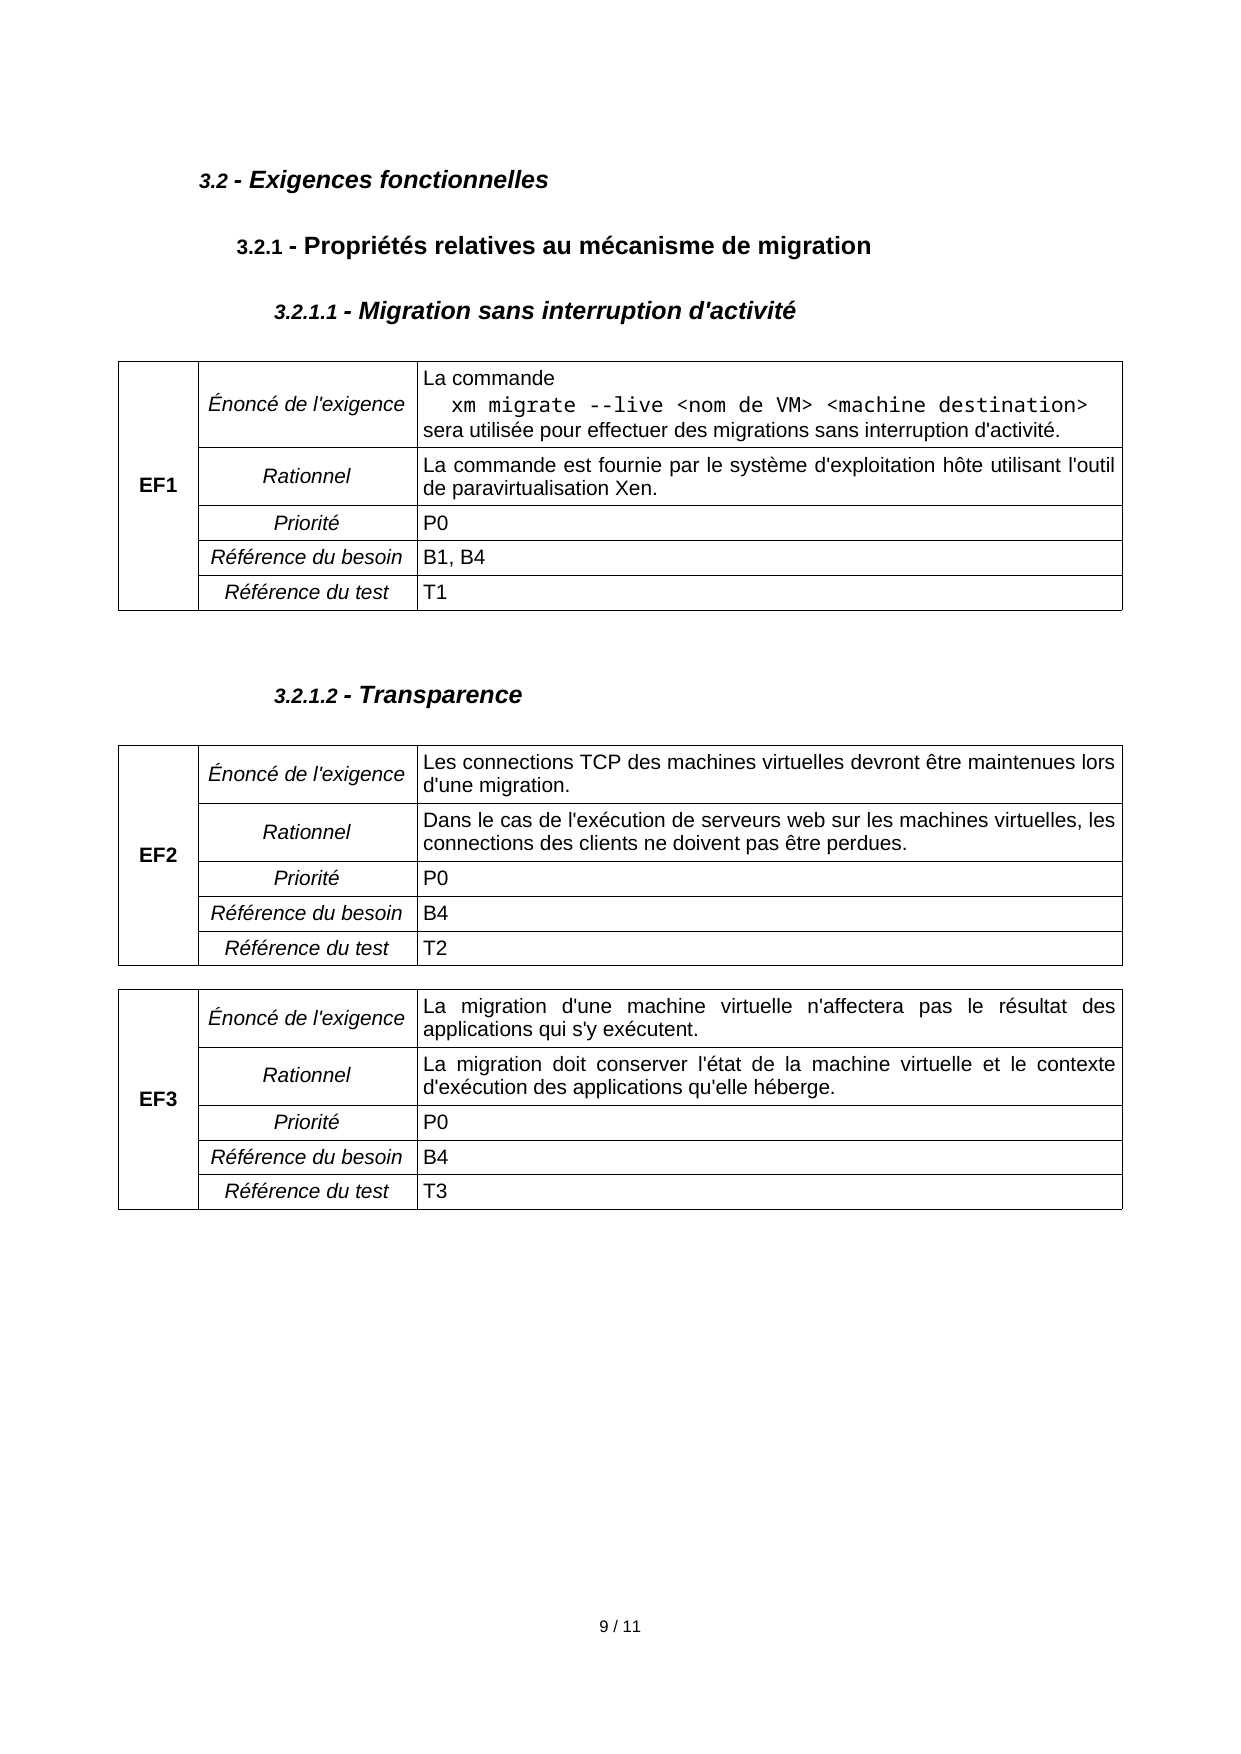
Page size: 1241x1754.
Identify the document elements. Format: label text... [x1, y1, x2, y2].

table_cell Référence du test [199, 1175, 417, 1209]
table_cell P0 [418, 506, 1122, 540]
table_header EF3 [119, 990, 198, 1209]
subtitle - Exigences fonctionnelles [193, 166, 1122, 194]
table_cell Référence du besoin [199, 897, 417, 931]
table_header La migration d'une machine virtuelle n'affectera pas le résultat des applications qui s'y exécutent. [418, 990, 1122, 1047]
table_header Énoncé de l'exigence [199, 362, 417, 447]
subtitle - Propriétés relatives au mécanisme de migration [231, 232, 1122, 260]
table_header EF2 [119, 746, 198, 965]
table_cell Priorité [199, 862, 417, 896]
table_cell Priorité [199, 506, 417, 540]
table_cell Rationnel [199, 448, 417, 505]
table_cell La commande est fournie par le système d'exploitation hôte utilisant l'outil de paravirtualisation Xen. [418, 448, 1122, 505]
table_cell Priorité [199, 1106, 417, 1139]
table_header La commande xm migrate --live <nom de VM> <machine destination> sera utilisée pour effectuer des migrations sans interruption d'activité. [418, 362, 1122, 447]
table_cell Référence du besoin [199, 1141, 417, 1174]
table_cell La migration doit conserver l'état de la machine virtuelle et le contexte d'exécution des applications qu'elle héberge. [418, 1048, 1122, 1105]
subtitle - Migration sans interruption d'activité [268, 297, 1122, 325]
table_cell Référence du test [199, 576, 417, 610]
table_header Les connections TCP des machines virtuelles devront être maintenues lors d'une migration. [418, 746, 1122, 803]
table_cell P0 [418, 1106, 1122, 1139]
table_header Énoncé de l'exigence [199, 990, 417, 1047]
table_cell B4 [418, 1141, 1122, 1174]
table_cell Rationnel [199, 1048, 417, 1105]
table_cell B4 [418, 897, 1122, 931]
subtitle - Transparence [268, 681, 1122, 709]
table_cell T2 [418, 932, 1122, 965]
table_cell T1 [418, 576, 1122, 610]
table_cell B1, B4 [418, 541, 1122, 575]
table_cell Référence du besoin [199, 541, 417, 575]
table_cell Rationnel [199, 804, 417, 861]
table_cell P0 [418, 862, 1122, 896]
table_cell Référence du test [199, 932, 417, 965]
table_cell T3 [418, 1175, 1122, 1209]
table_header EF1 [119, 362, 198, 610]
table_header Énoncé de l'exigence [199, 746, 417, 803]
table_cell Dans le cas de l'exécution de serveurs web sur les machines virtuelles, les connections des clients ne doivent pas être perdues. [418, 804, 1122, 861]
